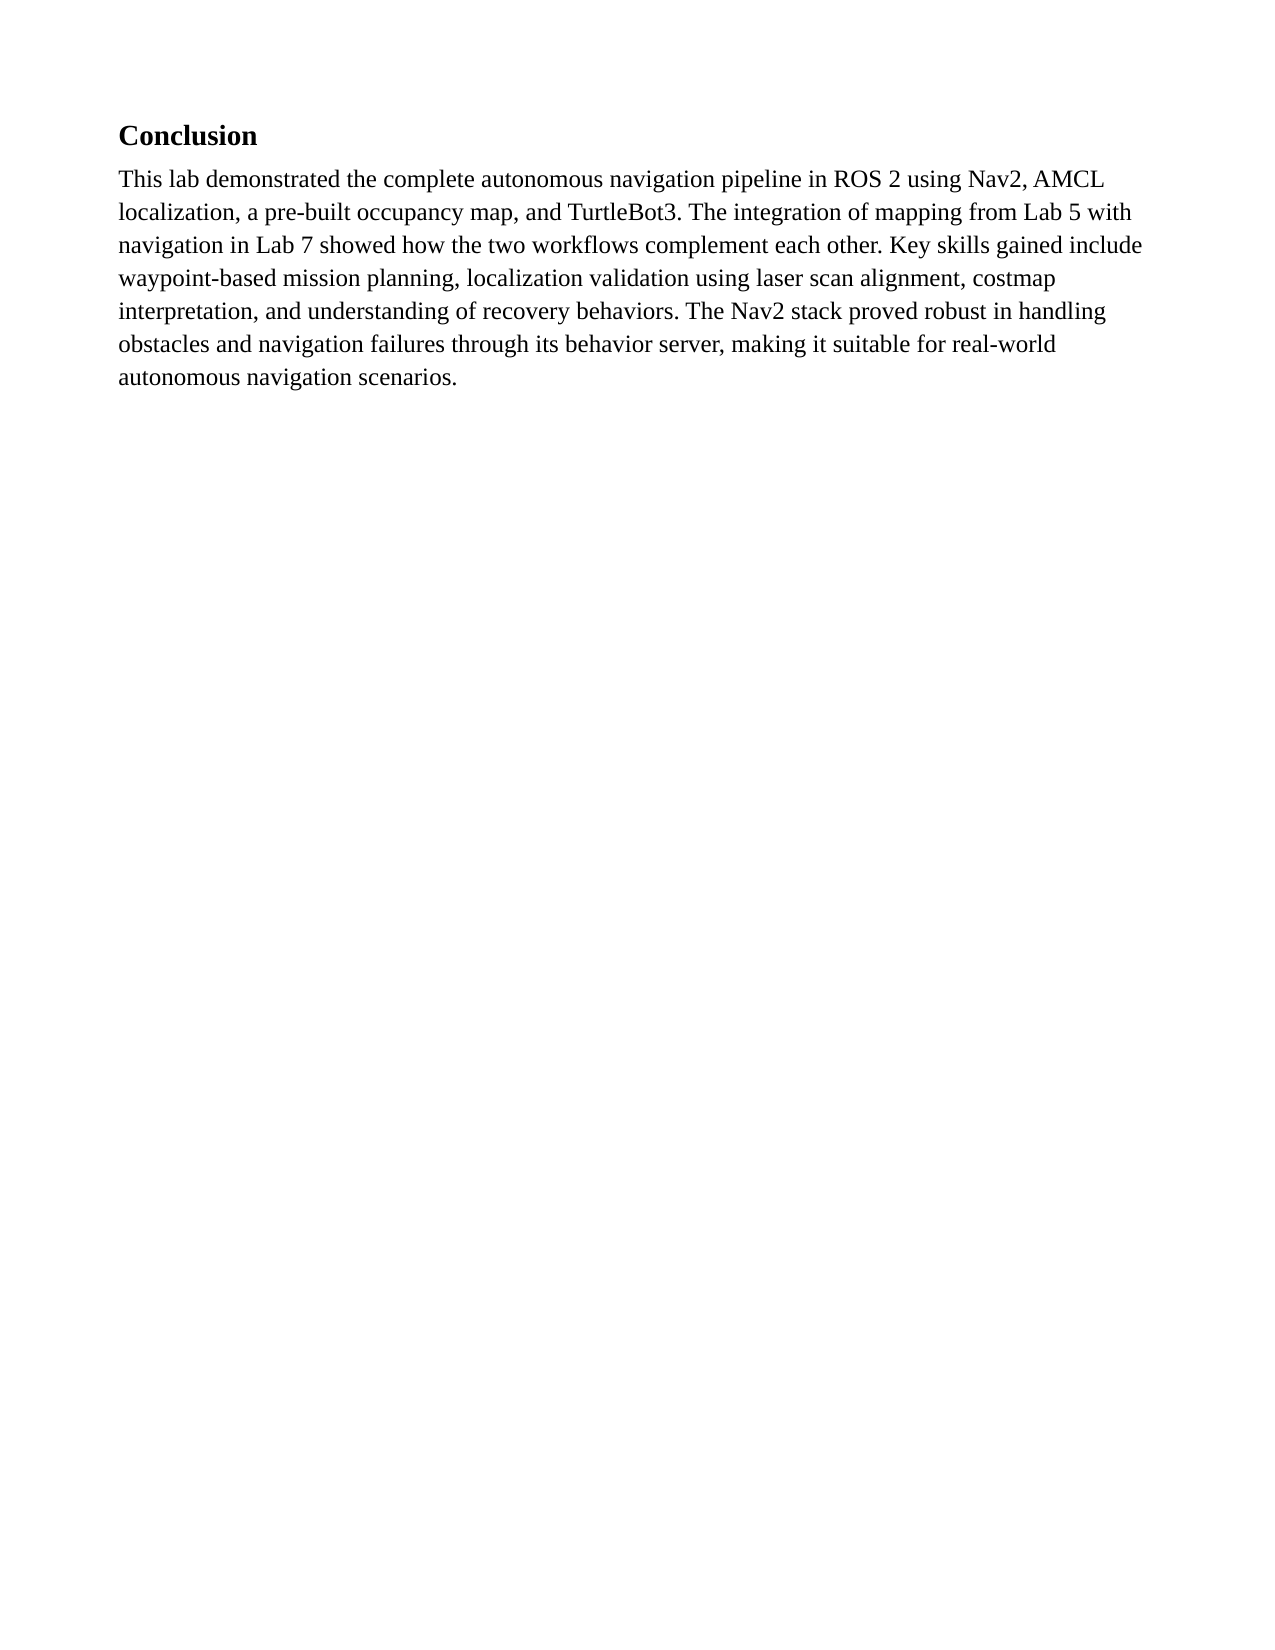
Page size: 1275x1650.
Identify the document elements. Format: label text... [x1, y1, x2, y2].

subtitle Conclusion [118, 118, 1157, 152]
text This lab demonstrated the complete autonomous navigation pipeline in ROS 2 using Nav2, AMCL localization, a pre-built occupancy map, and TurtleBot3. The integration of mapping from Lab 5 with navigation in Lab 7 showed how the two workflows complement each other. Key skills gained include waypoint-based mission planning, localization validation using laser scan alignment, costmap interpretation, and understanding of recovery behaviors. The Nav2 stack proved robust in handling obstacles and navigation failures through its behavior server, making it suitable for real-world autonomous navigation scenarios. [118, 164, 1157, 391]
